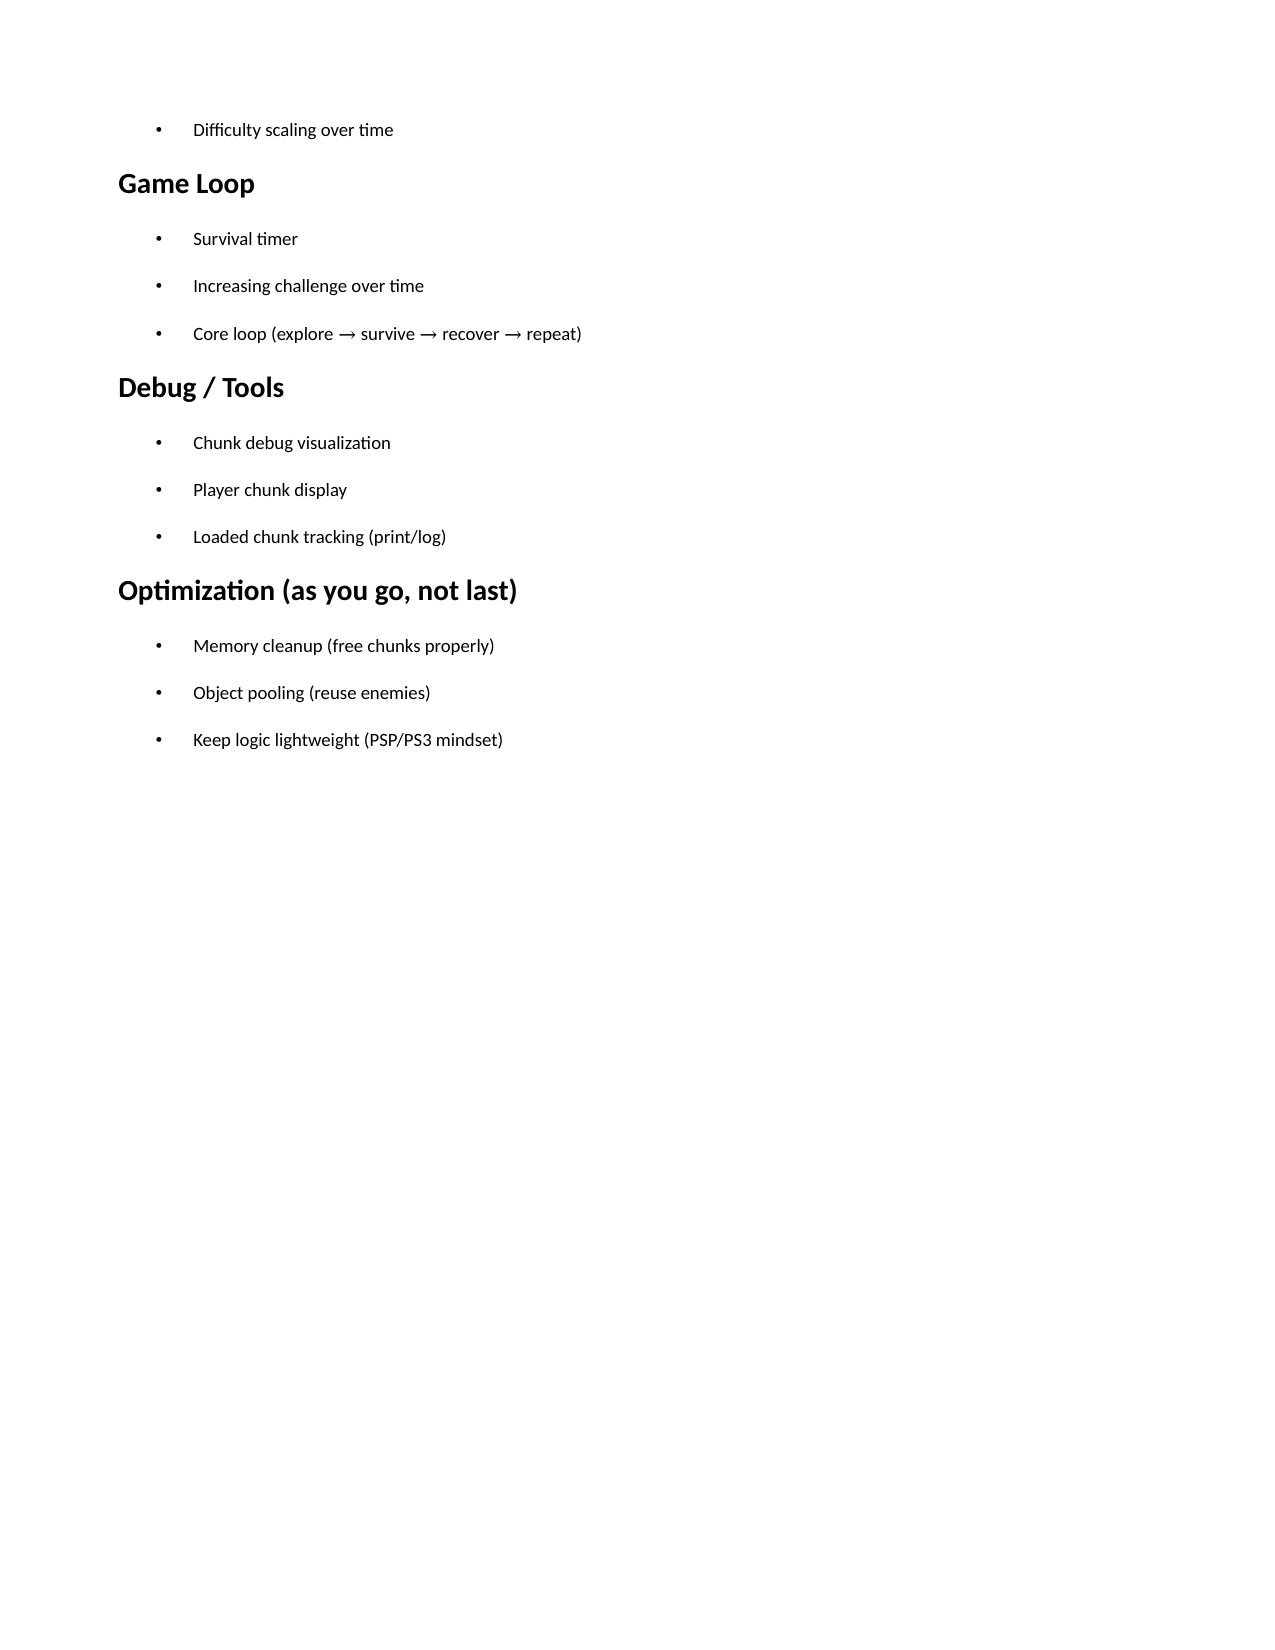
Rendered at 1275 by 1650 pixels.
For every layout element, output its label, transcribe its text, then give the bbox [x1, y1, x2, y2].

list Keep logic lightweight (PSP/PS3 mindset) [156, 728, 1157, 751]
text Optimization (as you go, not last) [118, 572, 1157, 608]
list Memory cleanup (free chunks properly) [156, 634, 1157, 657]
list Object pooling (reuse enemies) [156, 681, 1157, 704]
list Difficulty scaling over time [156, 118, 1157, 141]
list Core loop (explore → survive → recover → repeat) [156, 321, 1157, 345]
list Increasing challenge over time [156, 274, 1157, 297]
list Survival timer [156, 227, 1157, 250]
text Debug / Tools [118, 369, 1157, 405]
list Player chunk display [156, 478, 1157, 501]
list Chunk debug visualization [156, 431, 1157, 454]
text Game Loop [118, 165, 1157, 201]
list Loaded chunk tracking (print/log) [156, 525, 1157, 548]
